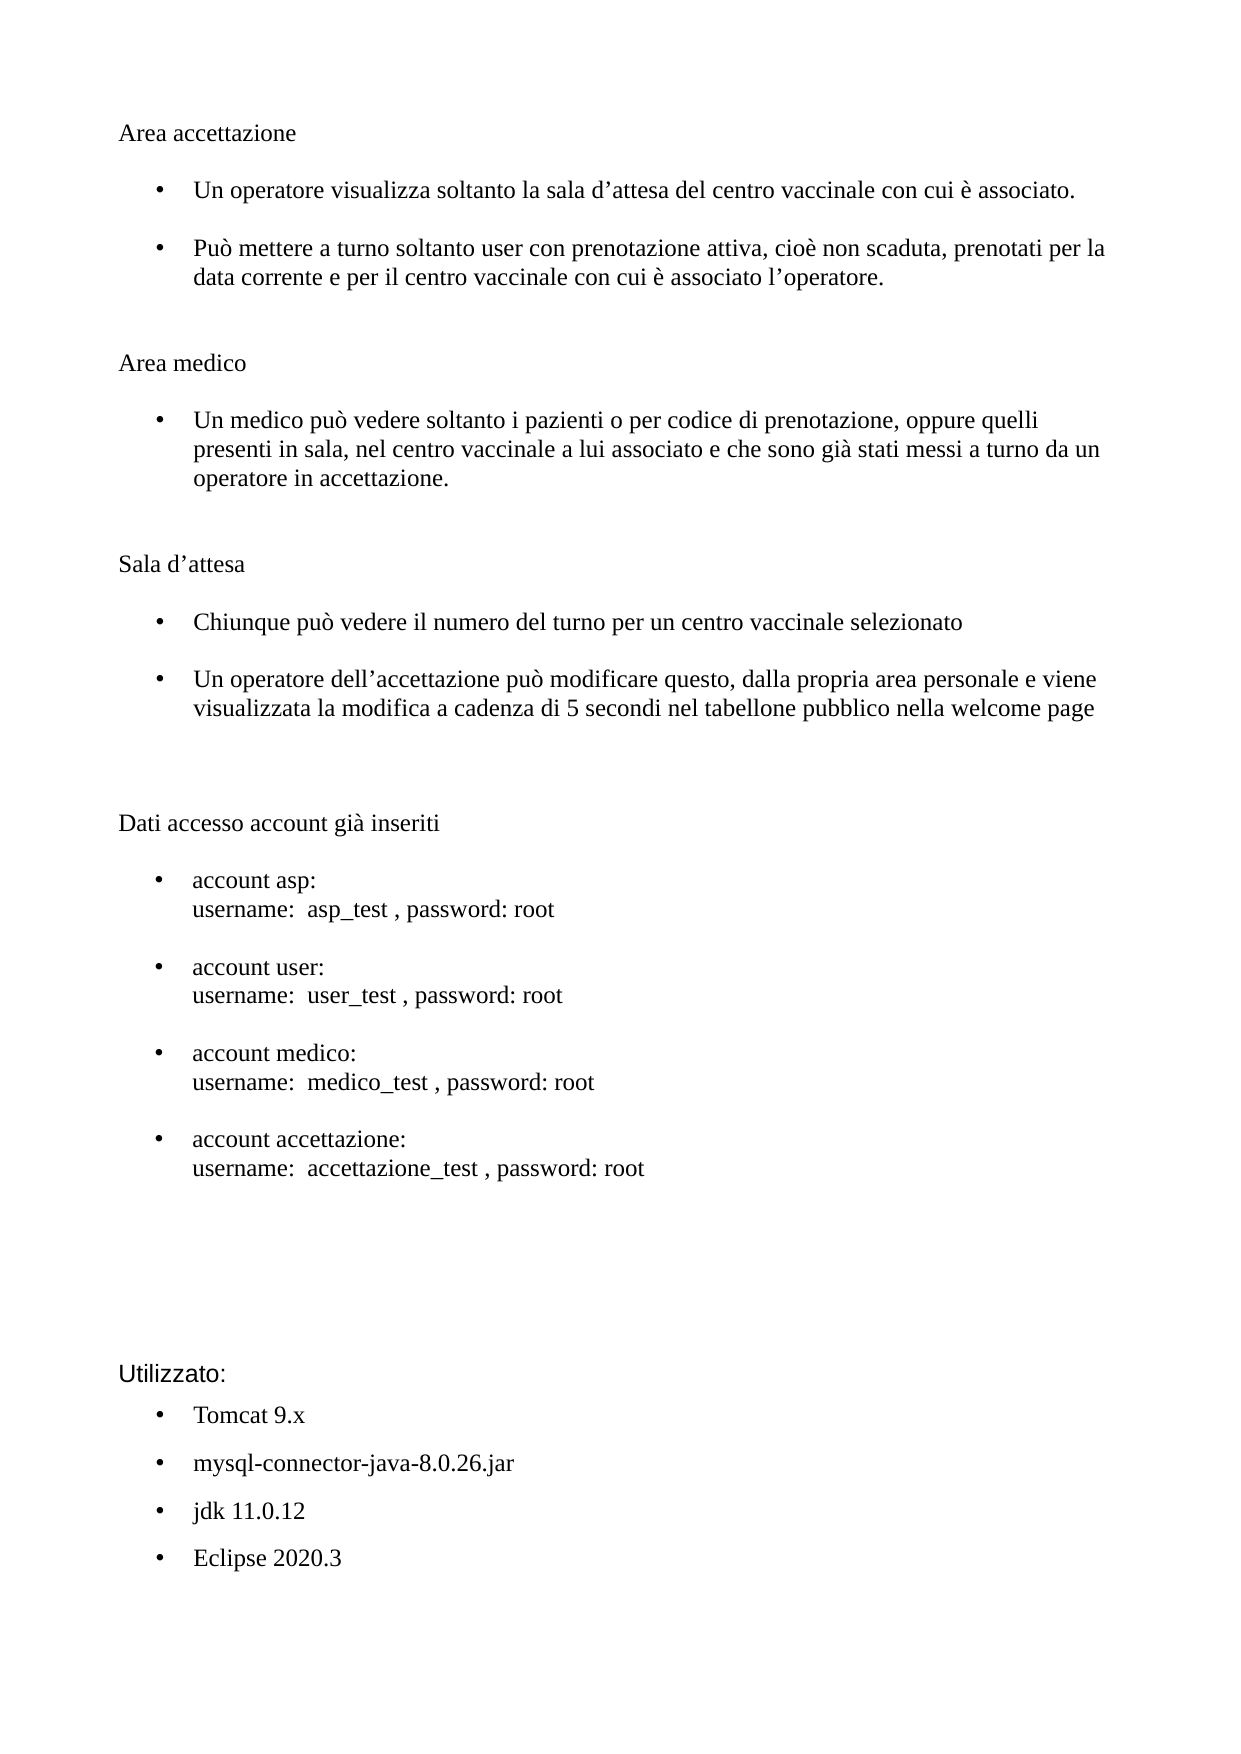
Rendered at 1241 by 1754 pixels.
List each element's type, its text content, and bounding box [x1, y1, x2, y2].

text Area medico [118, 348, 1122, 377]
text username: accettazione_test , password: root [118, 1153, 1122, 1182]
list Un medico può vedere soltanto i pazienti o per codice di prenotazione, oppure quelli presenti in sala, nel centro vaccinale a lui associato e che sono già stati messi a turno da un operatore in accettazione. [156, 406, 1122, 492]
list Può mettere a turno soltanto user con prenotazione attiva, cioè non scaduta, prenotati per la data corrente e per il centro vaccinale con cui è associato l’operatore. [156, 233, 1122, 291]
text username: user_test , password: root [118, 981, 1122, 1009]
list account medico: [154, 1038, 1122, 1067]
list account user: [154, 952, 1122, 981]
list Un operatore dell’accettazione può modificare questo, dalla propria area personale e viene visualizzata la modifica a cadenza di 5 secondi nel tabellone pubblico nella welcome page [156, 664, 1122, 722]
text Area accettazione [118, 118, 1122, 147]
list Chiunque può vedere il numero del turno per un centro vaccinale selezionato [156, 607, 1122, 636]
text username: medico_test , password: root [118, 1067, 1122, 1096]
list jdk 11.0.12 [156, 1496, 1122, 1524]
text Dati accesso account già inseriti [118, 808, 1122, 837]
list account accettazione: [154, 1124, 1122, 1153]
list Eclipse 2020.3 [156, 1543, 1122, 1572]
list Tomcat 9.x [156, 1401, 1122, 1429]
list mysql-connector-java-8.0.26.jar [156, 1448, 1122, 1477]
text Sala d’attesa [118, 549, 1122, 578]
subtitle Utilizzato: [118, 1359, 1122, 1388]
list account asp: [154, 866, 1122, 894]
text username: asp_test , password: root [118, 894, 1122, 923]
list Un operatore visualizza soltanto la sala d’attesa del centro vaccinale con cui è associato. [156, 176, 1122, 204]
